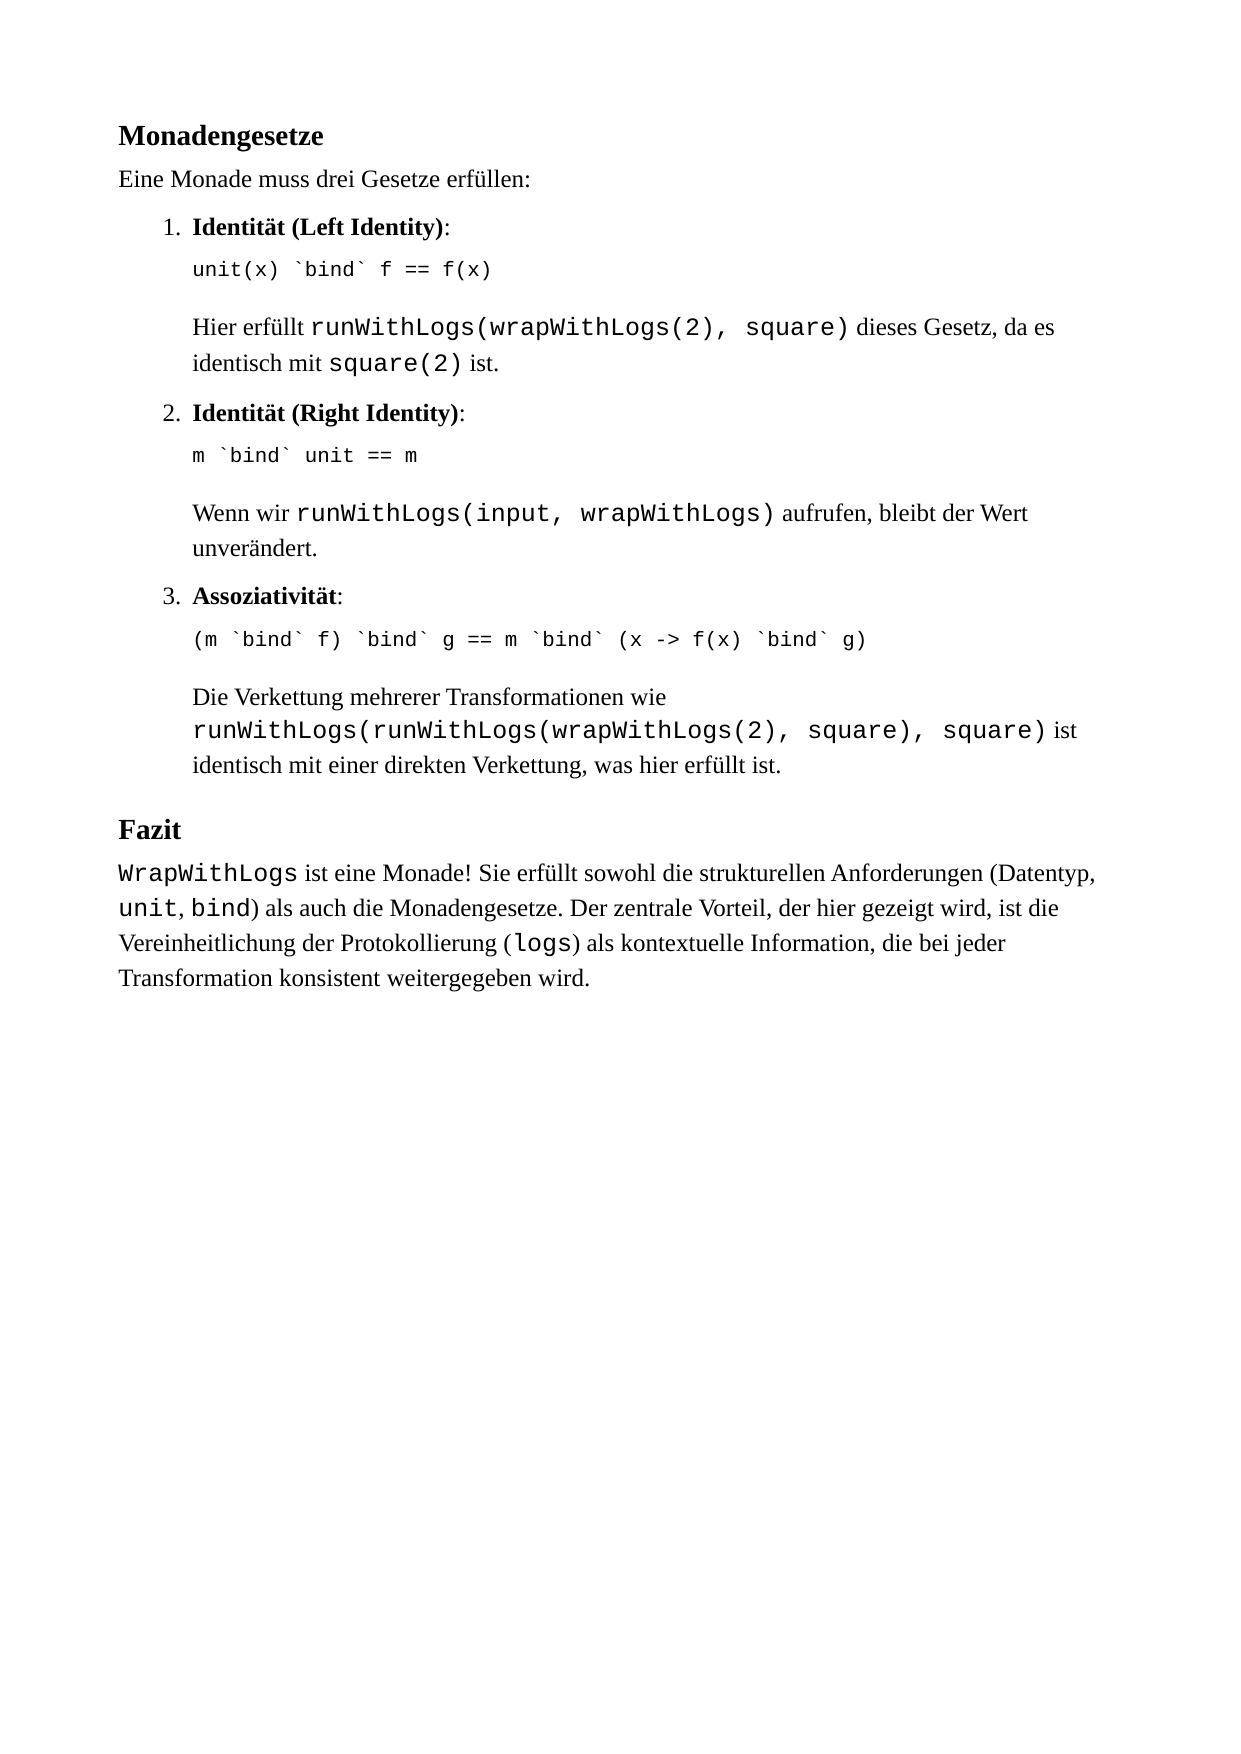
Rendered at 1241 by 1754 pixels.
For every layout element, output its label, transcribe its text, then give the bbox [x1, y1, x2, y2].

list Identität (Left Identity): [162, 212, 1122, 241]
list m `bind` unit == m [162, 445, 1122, 469]
text WrapWithLogs ist eine Monade! Sie erfüllt sowohl die strukturellen Anforderungen (Datentyp, unit, bind) als auch die Monadengesetze. Der zentrale Vorteil, der hier gezeigt wird, ist die Vereinheitlichung der Protokollierung (logs) als kontextuelle Information, die bei jeder Transformation konsistent weitergegeben wird. [118, 858, 1122, 992]
list Die Verkettung mehrerer Transformationen wie runWithLogs(runWithLogs(wrapWithLogs(2), square), square) ist identisch mit einer direkten Verkettung, was hier erfüllt ist. [162, 682, 1122, 779]
subtitle Monadengesetze [118, 118, 1122, 152]
list Assoziativität: [162, 581, 1122, 610]
list Wenn wir runWithLogs(input, wrapWithLogs) aufrufen, bleibt der Wert unverändert. [162, 498, 1122, 562]
list unit(x) `bind` f == f(x) [162, 259, 1122, 283]
list (m `bind` f) `bind` g == m `bind` (x -> f(x) `bind` g) [162, 629, 1122, 652]
subtitle Fazit [118, 812, 1122, 846]
text Eine Monade muss drei Gesetze erfüllen: [118, 164, 1122, 193]
list Hier erfüllt runWithLogs(wrapWithLogs(2), square) dieses Gesetz, da es identisch mit square(2) ist. [162, 312, 1122, 378]
list Identität (Right Identity): [162, 398, 1122, 426]
